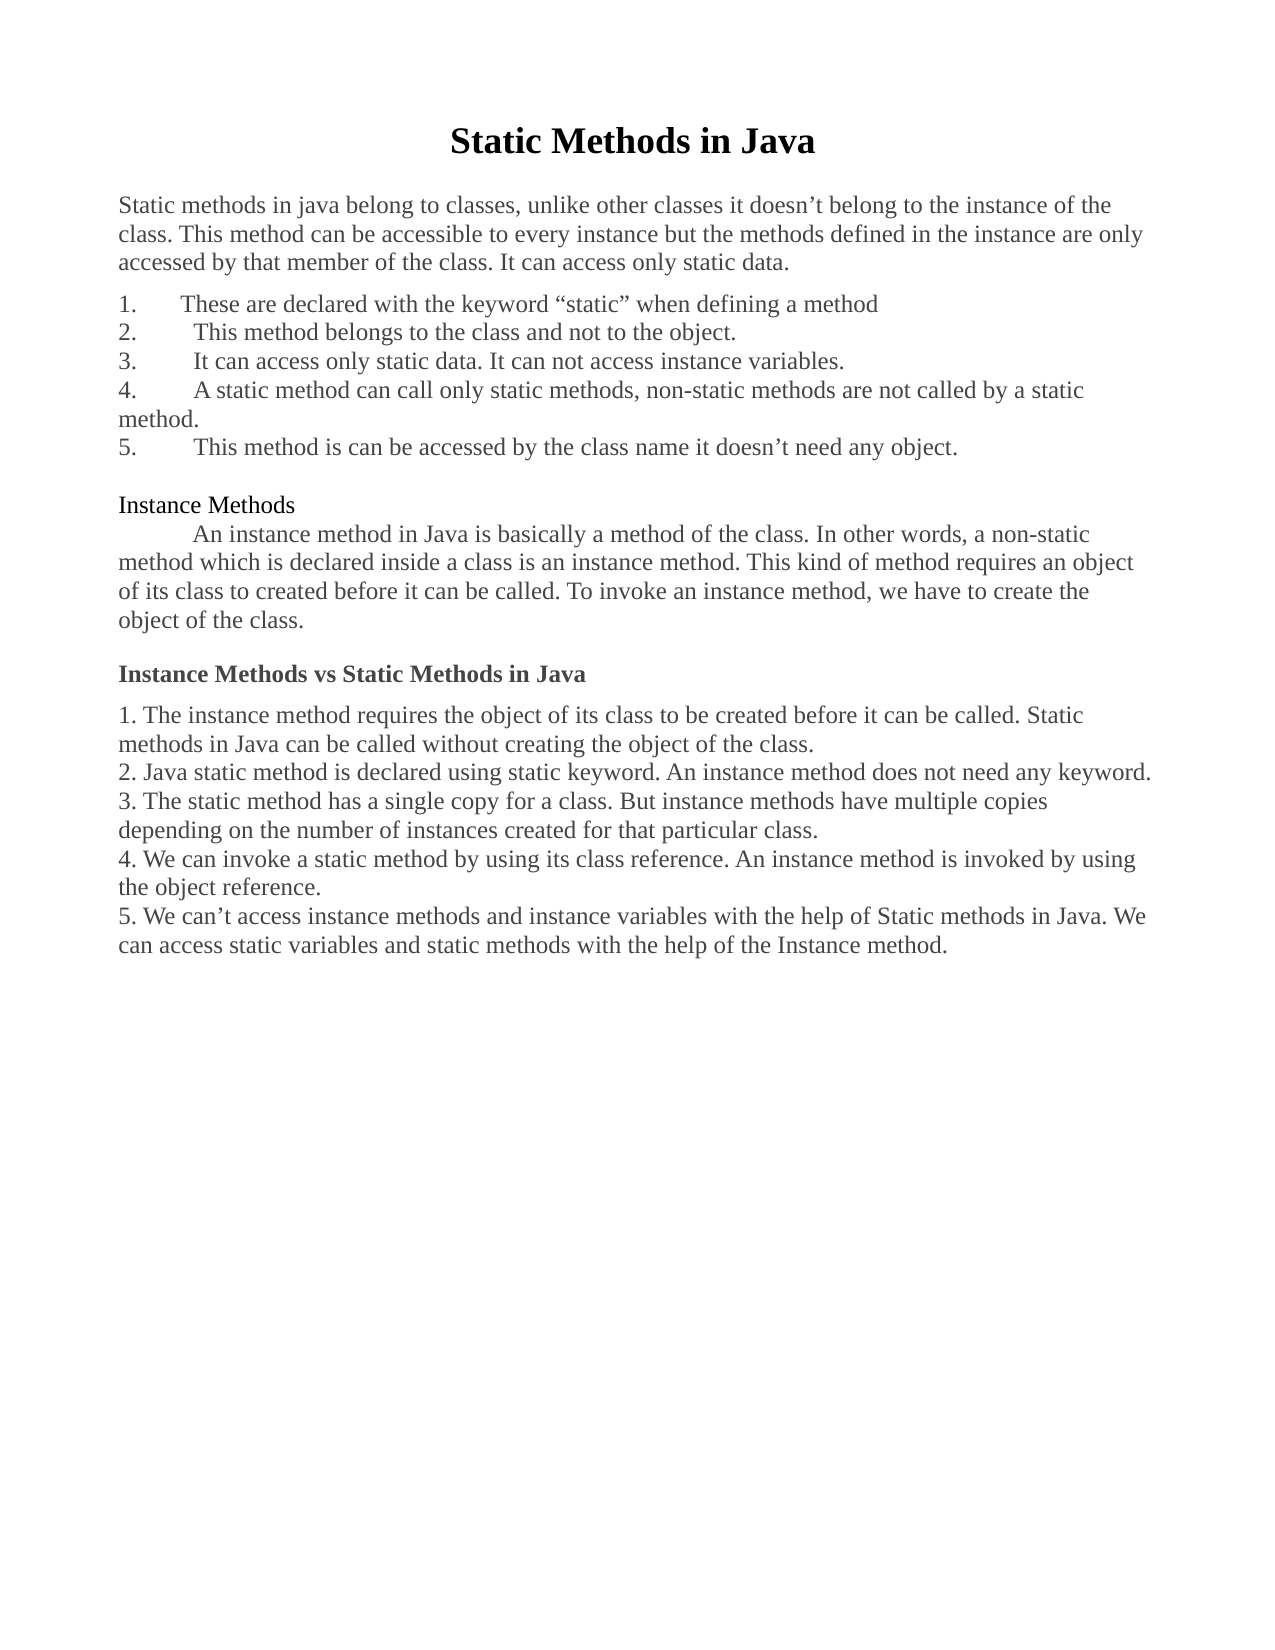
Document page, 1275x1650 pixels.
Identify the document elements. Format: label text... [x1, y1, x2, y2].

text Static methods in java belong to classes, unlike other classes it doesn’t belong to the instance of the class. This method can be accessible to every instance but the methods defined in the instance are only accessed by that member of the class. It can access only static data. [118, 190, 1157, 276]
text Static Methods in Java [118, 118, 1157, 161]
text 4. We can invoke a static method by using its class reference. An instance method is invoked by using the object reference. [118, 844, 1157, 901]
text 3. The static method has a single copy for a class. But instance methods have multiple copies depending on the number of instances created for that particular class. [118, 786, 1157, 844]
list This method belongs to the class and not to the object. [118, 317, 1157, 346]
list It can access only static data. It can not access instance variables. [118, 346, 1157, 375]
text 5. We can’t access instance methods and instance variables with the help of Static methods in Java. We can access static variables and static methods with the help of the Instance method. [118, 901, 1157, 959]
text 1. The instance method requires the object of its class to be created before it can be called. Static methods in Java can be called without creating the object of the class. [118, 700, 1157, 757]
subtitle Instance Methods vs Static Methods in Java [118, 659, 1157, 687]
text 1. These are declared with the keyword “static” when defining a method [118, 289, 1157, 317]
text 2. Java static method is declared using static keyword. An instance method does not need any keyword. [118, 757, 1157, 786]
text An instance method in Java is basically a method of the class. In other words, a non-static method which is declared inside a class is an instance method. This kind of method requires an object of its class to created before it can be called. To invoke an instance method, we have to create the object of the class. [118, 519, 1157, 634]
list A static method can call only static methods, non-static methods are not called by a static method. [118, 375, 1157, 432]
text Instance Methods [118, 490, 1157, 519]
list This method is can be accessed by the class name it doesn’t need any object. [118, 432, 1157, 461]
